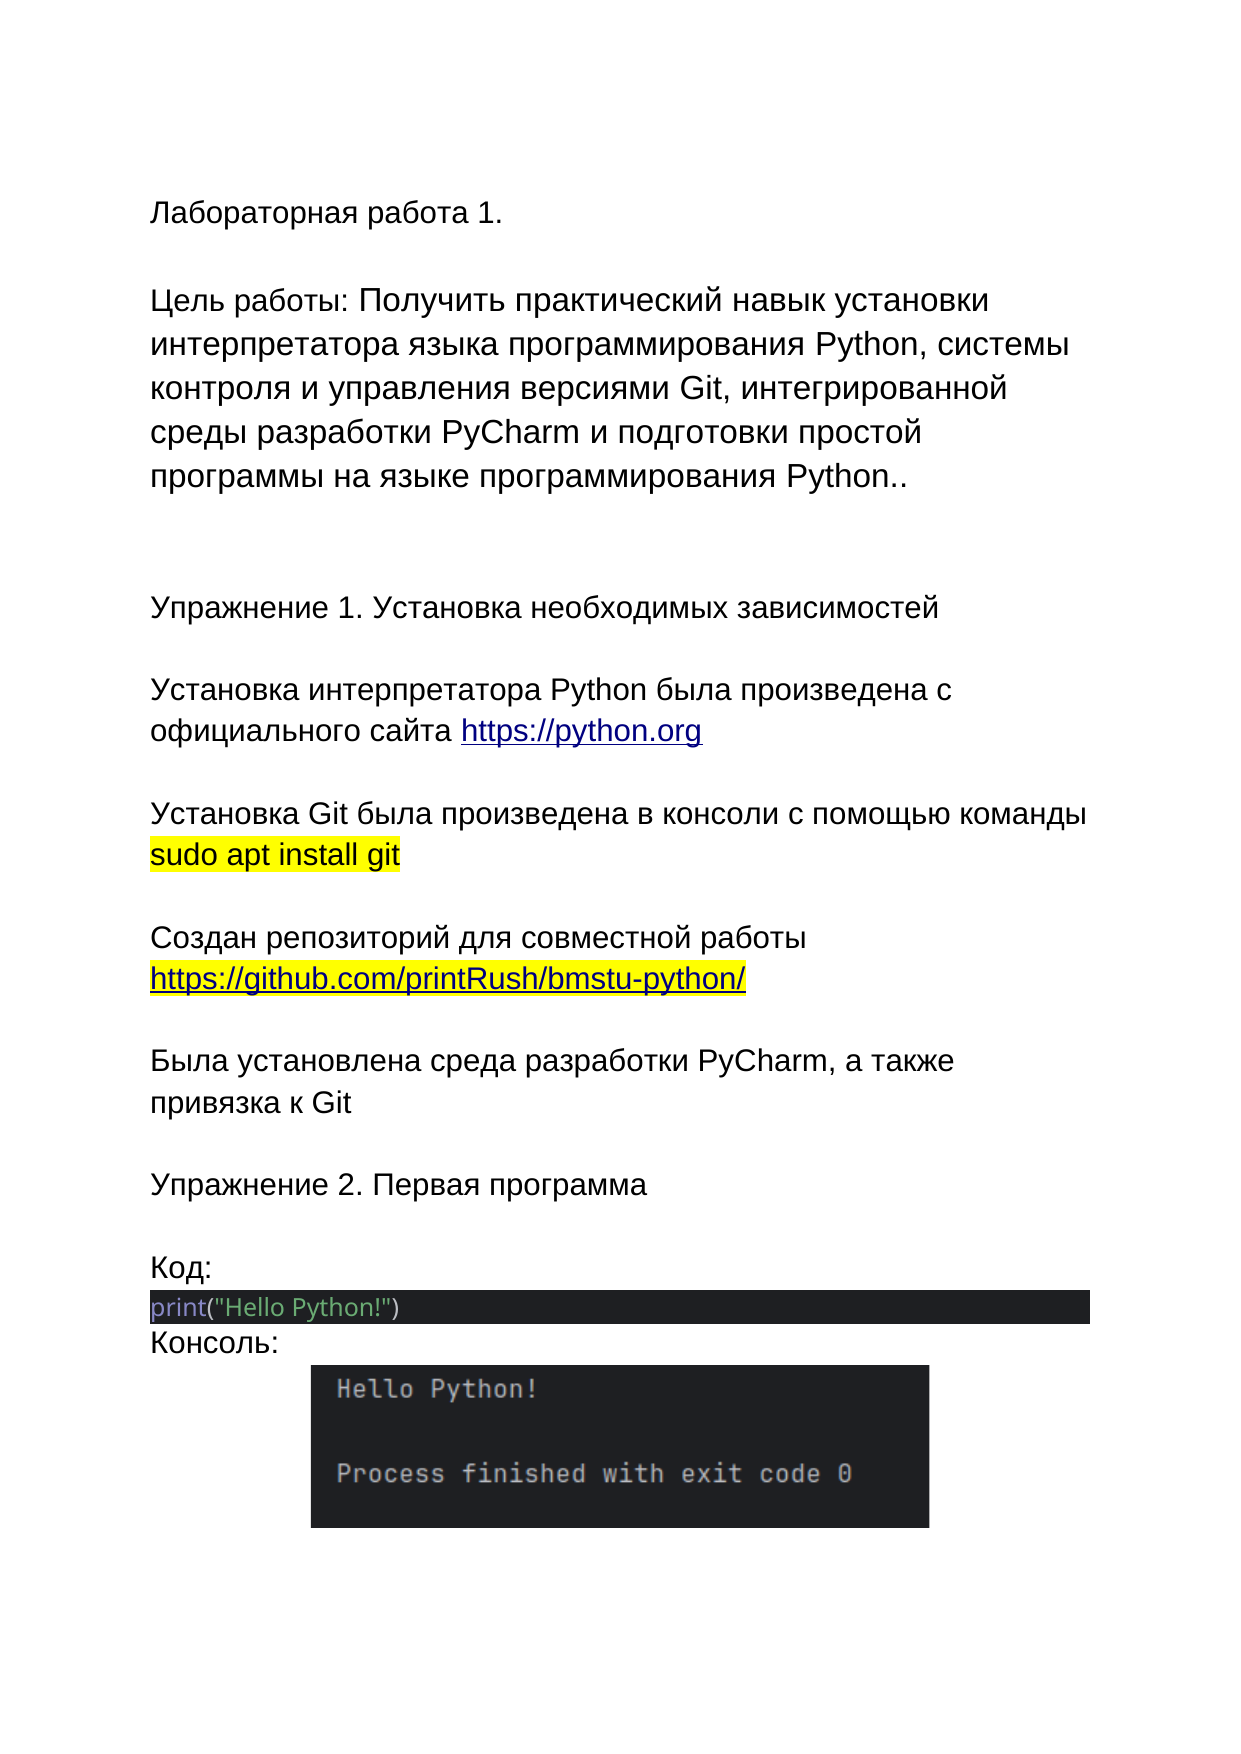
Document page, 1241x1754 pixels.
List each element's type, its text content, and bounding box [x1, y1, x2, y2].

text Упражнение 1. Установка необходимых зависимостей [150, 589, 1090, 625]
text Была установлена среда разработки PyCharm, а также привязка к Git [150, 1042, 1090, 1120]
text Лабораторная работа 1. [150, 194, 1090, 230]
text Упражнение 2. Первая программа [150, 1166, 1090, 1202]
text Установка Git была произведена в консоли с помощью команды [150, 795, 1090, 831]
text Установка интерпретатора Python была произведена с официального сайта https://python.org [150, 671, 1090, 748]
picture [310, 1365, 930, 1528]
text print("Hello Python!") [150, 1290, 1090, 1324]
text Цель работы: Получить практический навык установки интерпретатора языка программирования Python, системы контроля и управления версиями Git, интегрированной среды разработки PyCharm и подготовки простой программы на языке программирования Python.. [150, 279, 1090, 495]
text Код: [150, 1249, 1090, 1285]
text Создан репозиторий для совместной работы https://github.com/printRush/bmstu-python/ [150, 919, 1090, 996]
text Консоль: [150, 1324, 1090, 1360]
text sudo apt install git [150, 836, 1090, 872]
